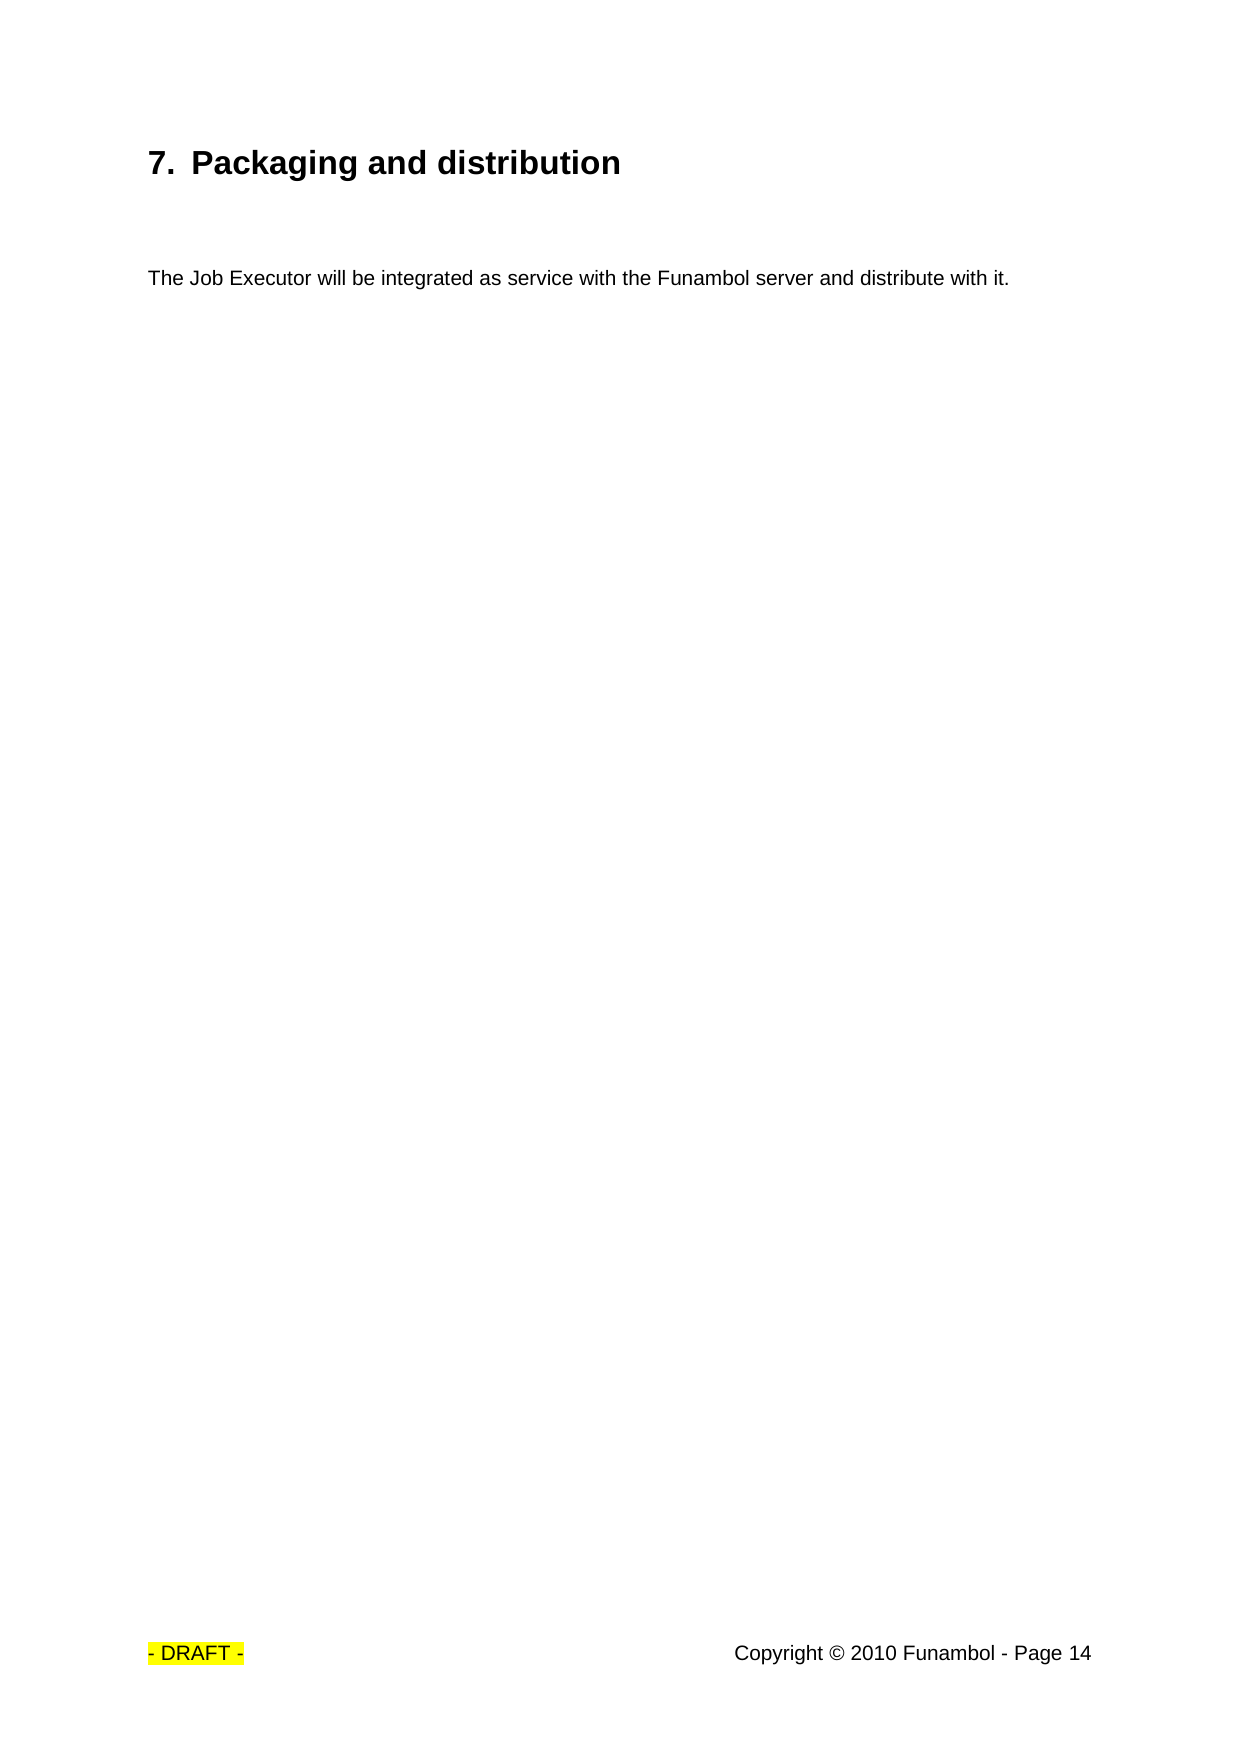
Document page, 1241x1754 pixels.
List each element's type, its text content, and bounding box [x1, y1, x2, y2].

subtitle Packaging and distribution [148, 144, 1093, 181]
text The Job Executor will be integrated as service with the Funambol server and distribute with it. [148, 267, 1093, 290]
